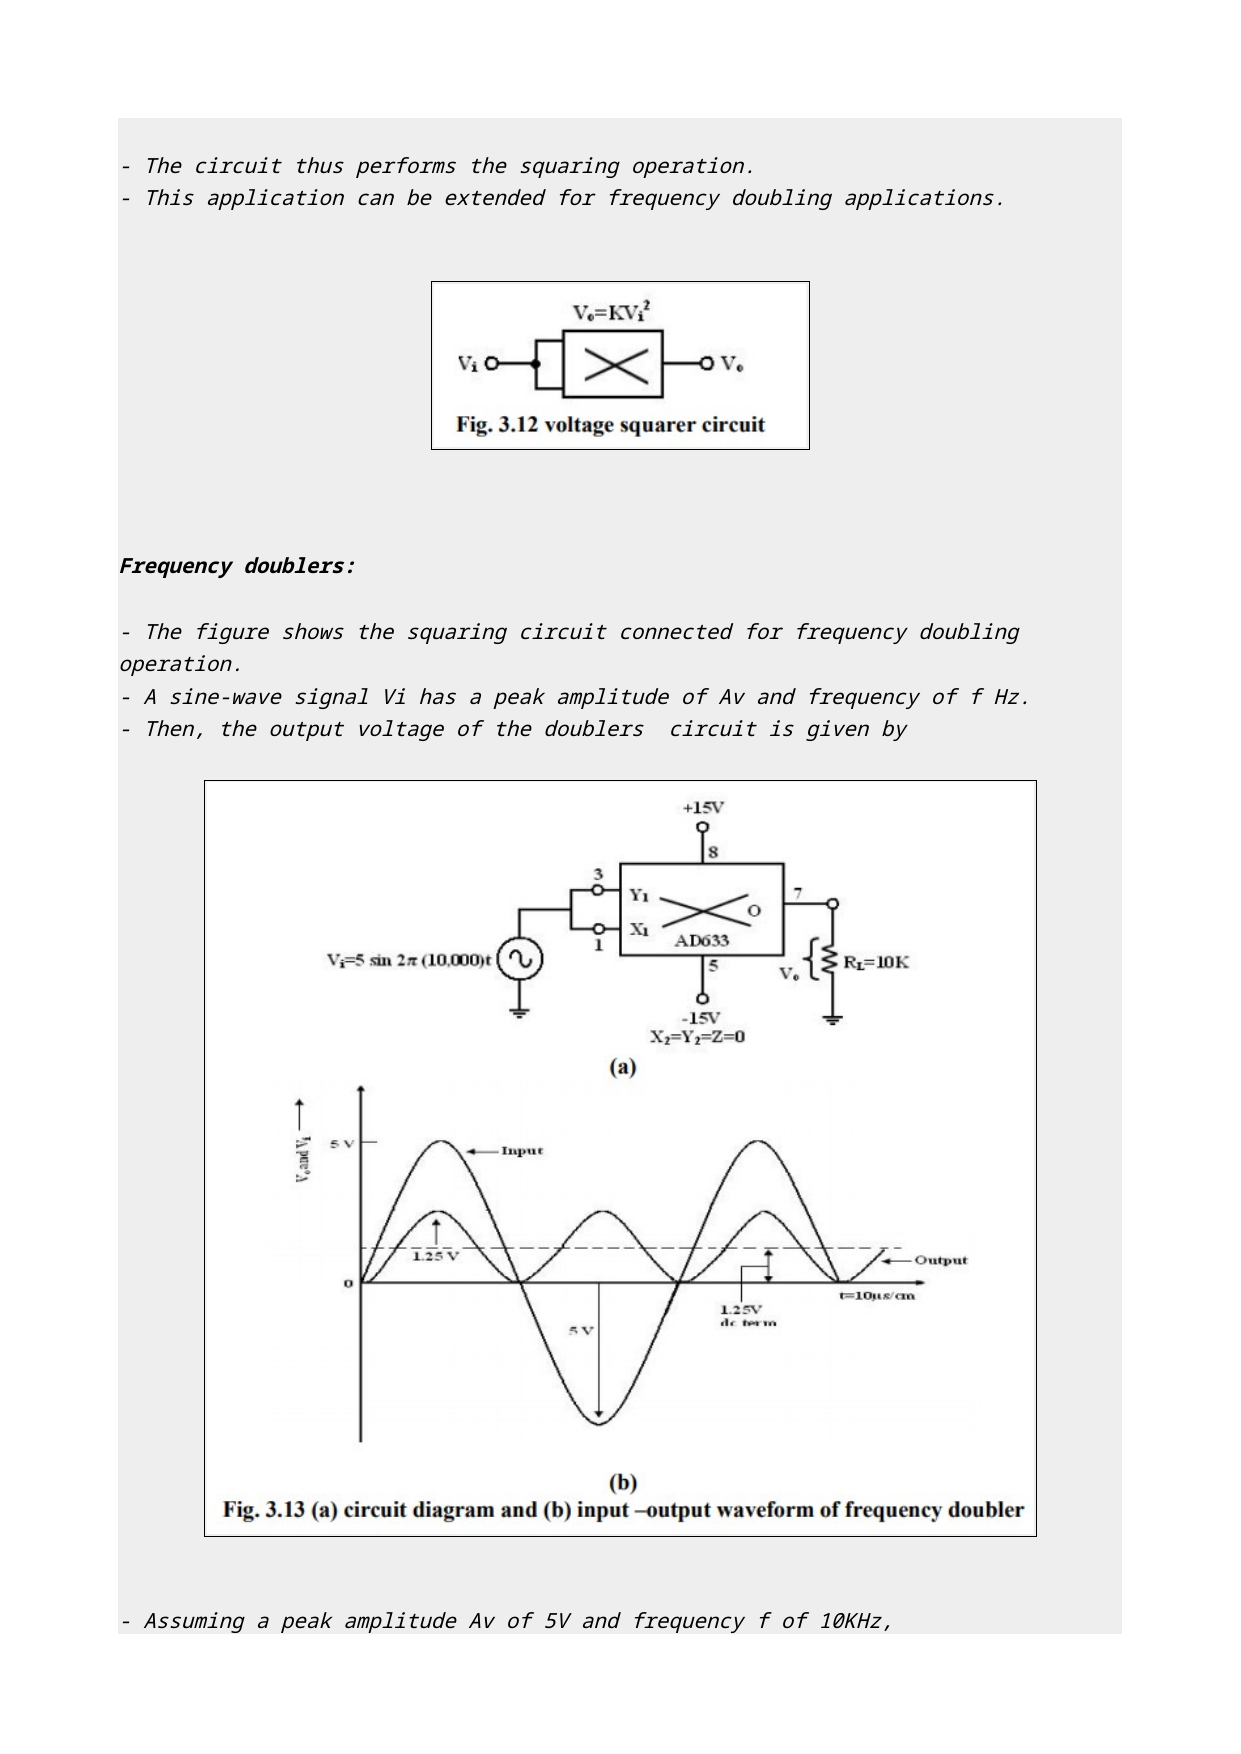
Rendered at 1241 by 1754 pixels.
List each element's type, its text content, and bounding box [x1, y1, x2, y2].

picture [433, 284, 807, 447]
text - Then, the output voltage of the doublers circuit is given by [118, 714, 1122, 743]
picture [206, 782, 1034, 1534]
text - The circuit thus performs the squaring operation. [118, 151, 1122, 179]
text - A sine-wave signal Vi has a peak amplitude of Av and frequency of f Hz. [118, 682, 1122, 710]
text - Assuming a peak amplitude Av of 5V and frequency f of 10KHz, [118, 1606, 1122, 1634]
text - The figure shows the squaring circuit connected for frequency doubling operation. [118, 617, 1122, 678]
text Frequency doublers: [118, 552, 1122, 580]
text - This application can be extended for frequency doubling applications. [118, 183, 1122, 212]
